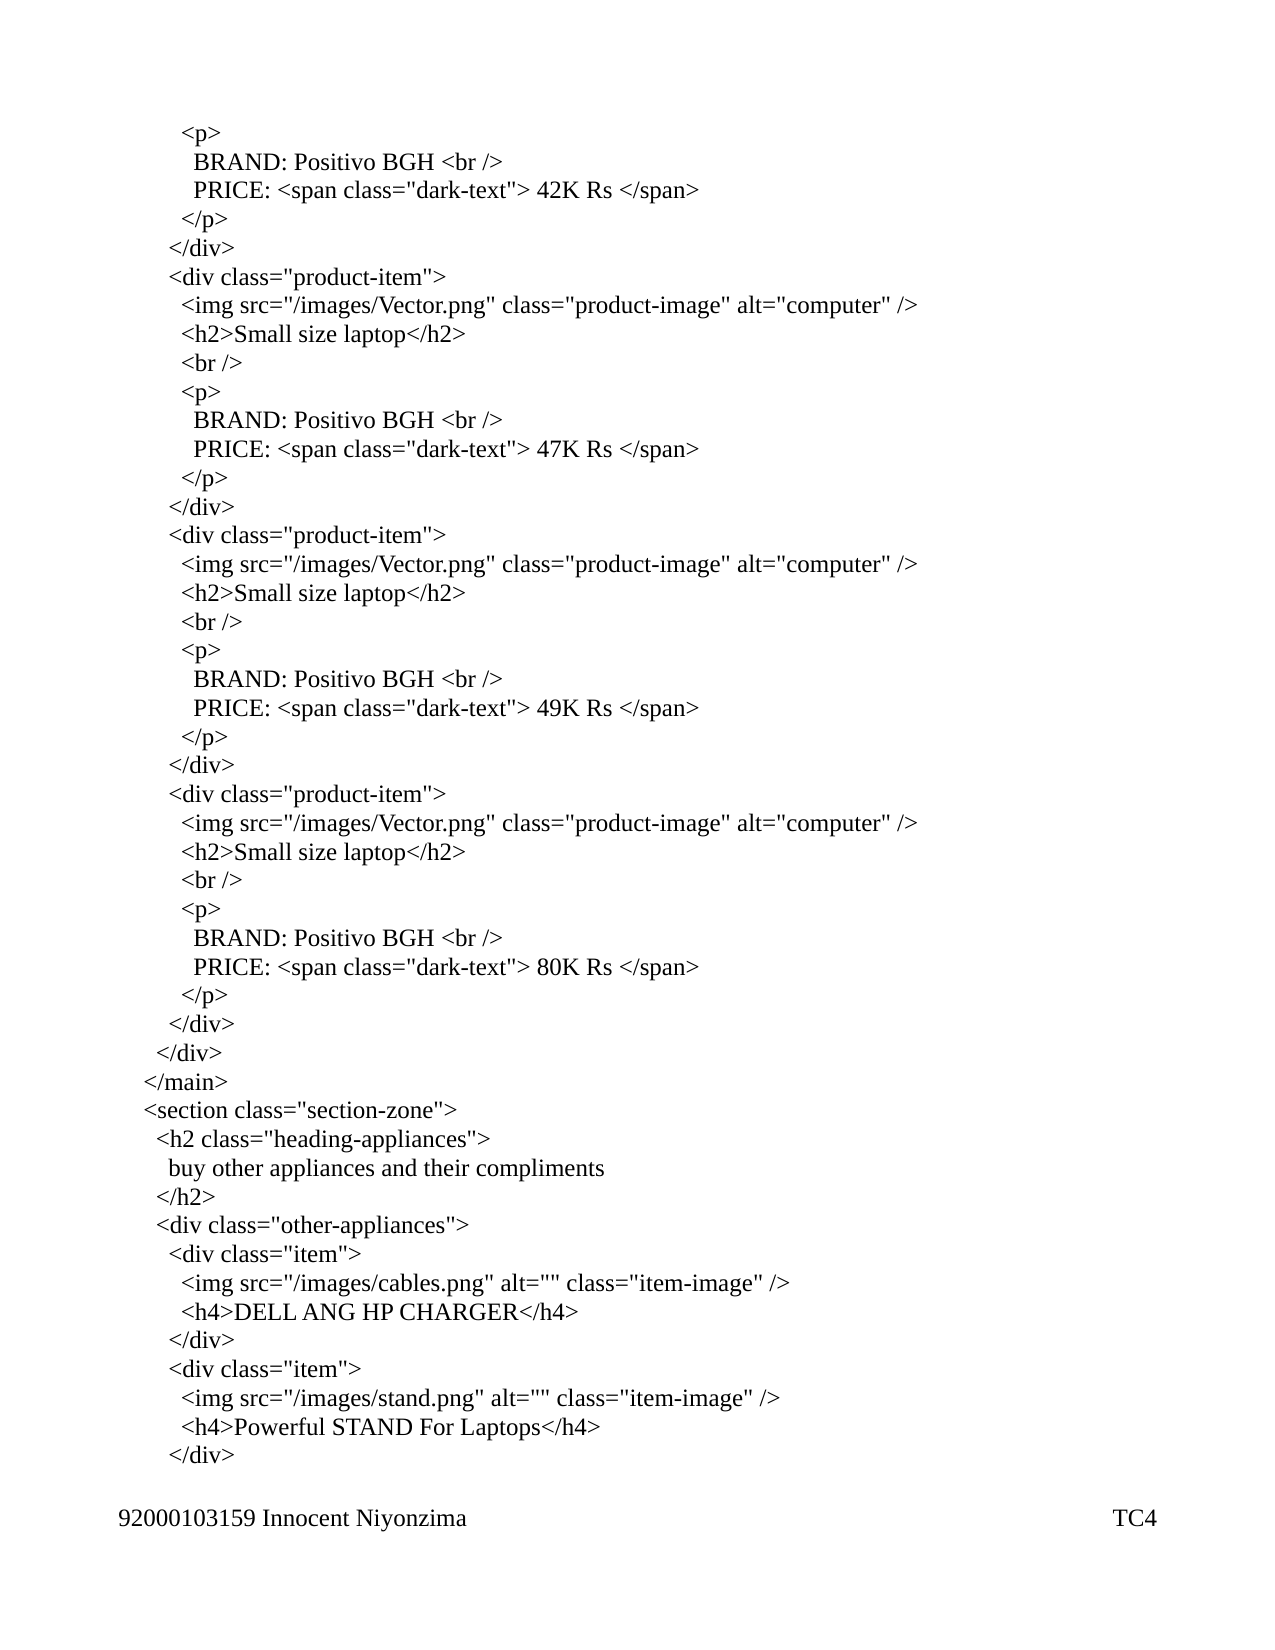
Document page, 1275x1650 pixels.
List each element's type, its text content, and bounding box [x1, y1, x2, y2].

text </p> [118, 981, 1157, 1009]
text <h2>Small size laptop</h2> [118, 578, 1157, 607]
text </div> [118, 1441, 1157, 1469]
text </p> [118, 204, 1157, 233]
text BRAND: Positivo BGH <br /> [118, 406, 1157, 434]
text </div> [118, 233, 1157, 262]
text </div> [118, 1009, 1157, 1038]
text <div class="product-item"> [118, 521, 1157, 549]
text <img src="/images/Vector.png" class="product-image" alt="computer" /> [118, 549, 1157, 578]
text PRICE: <span class="dark-text"> 49K Rs </span> [118, 693, 1157, 722]
text <p> [118, 636, 1157, 664]
text <p> [118, 118, 1157, 147]
text BRAND: Positivo BGH <br /> [118, 923, 1157, 952]
text <section class="section-zone"> [118, 1096, 1157, 1124]
text <h4>Powerful STAND For Laptops</h4> [118, 1412, 1157, 1441]
text <br /> [118, 866, 1157, 894]
text <div class="other-appliances"> [118, 1211, 1157, 1239]
text <img src="/images/Vector.png" class="product-image" alt="computer" /> [118, 808, 1157, 837]
text </main> [118, 1067, 1157, 1096]
text </p> [118, 722, 1157, 751]
text PRICE: <span class="dark-text"> 80K Rs </span> [118, 952, 1157, 981]
text <div class="product-item"> [118, 262, 1157, 291]
text <br /> [118, 607, 1157, 636]
text <p> [118, 377, 1157, 406]
text <p> [118, 894, 1157, 923]
text <img src="/images/Vector.png" class="product-image" alt="computer" /> [118, 291, 1157, 319]
text PRICE: <span class="dark-text"> 47K Rs </span> [118, 434, 1157, 463]
text <img src="/images/cables.png" alt="" class="item-image" /> [118, 1268, 1157, 1297]
text </div> [118, 751, 1157, 779]
text </div> [118, 1038, 1157, 1067]
text BRAND: Positivo BGH <br /> [118, 664, 1157, 693]
text <img src="/images/stand.png" alt="" class="item-image" /> [118, 1383, 1157, 1412]
text PRICE: <span class="dark-text"> 42K Rs </span> [118, 176, 1157, 204]
text <h2 class="heading-appliances"> [118, 1124, 1157, 1153]
text <div class="item"> [118, 1354, 1157, 1383]
text </div> [118, 1326, 1157, 1354]
text <br /> [118, 348, 1157, 377]
text <h2>Small size laptop</h2> [118, 837, 1157, 866]
text <h2>Small size laptop</h2> [118, 319, 1157, 348]
text </div> [118, 492, 1157, 521]
text </p> [118, 463, 1157, 492]
text <div class="product-item"> [118, 779, 1157, 808]
text </h2> [118, 1182, 1157, 1211]
text <div class="item"> [118, 1239, 1157, 1268]
text BRAND: Positivo BGH <br /> [118, 147, 1157, 176]
text <h4>DELL ANG HP CHARGER</h4> [118, 1297, 1157, 1326]
text buy other appliances and their compliments [118, 1153, 1157, 1182]
